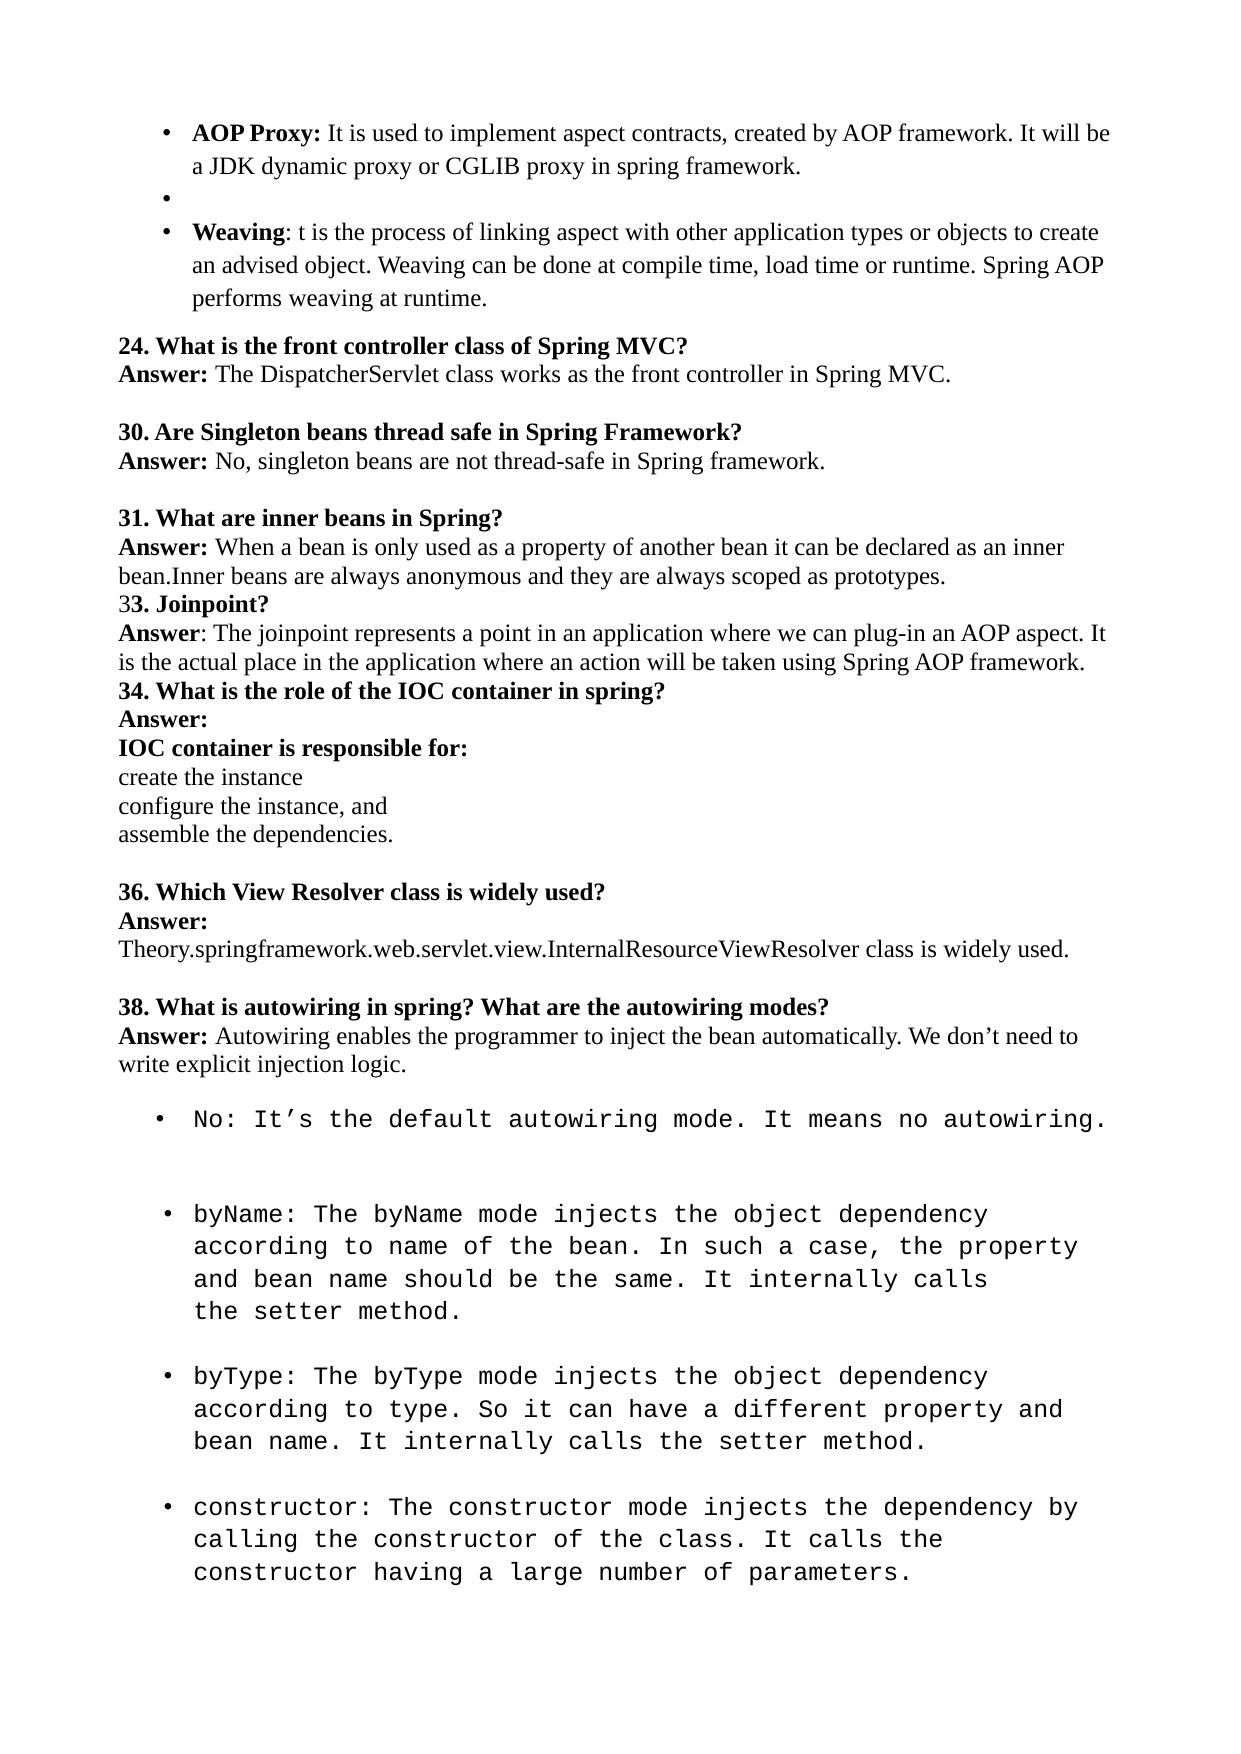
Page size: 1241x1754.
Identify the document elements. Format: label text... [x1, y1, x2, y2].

list byName: The byName mode injects the object dependency according to name of the bean. In such a case, the property and bean name should be the same. It internally calls the setter method. [164, 1201, 1122, 1327]
list constructor: The constructor mode injects the dependency by calling the constructor of the class. It calls the constructor having a large number of parameters. [164, 1494, 1122, 1587]
list AOP Proxy: It is used to implement aspect contracts, created by AOP framework. It will be a JDK dynamic proxy or CGLIB proxy in spring framework. [162, 118, 1122, 180]
text 36. Which View Resolver class is widely used? Answer: Theory.springframework.web.servlet.view.InternalResourceViewResolver class is widely used. [118, 877, 1122, 963]
text 34. What is the role of the IOC container in spring? Answer: IOC container is responsible for: create the instance configure the instance, and assemble the dependencies. [118, 676, 1122, 848]
text 38. What is autowiring in spring? What are the autowiring modes? Answer: Autowiring enables the programmer to inject the bean automatically. We don’t need to write explicit injection logic. [118, 992, 1122, 1078]
list byType: The byType mode injects the object dependency according to type. So it can have a different property and bean name. It internally calls the setter method. [164, 1364, 1122, 1457]
text 33. Joinpoint? Answer: The joinpoint represents a point in an application where we can plug-in an AOP aspect. It is the actual place in the application where an action will be taken using Spring AOP framework. [118, 589, 1122, 676]
text 30. Are Singleton beans thread safe in Spring Framework? Answer: No, singleton beans are not thread-safe in Spring framework. [118, 417, 1122, 474]
text 31. What are inner beans in Spring? [118, 503, 1122, 532]
list No: It’s the default autowiring mode. It means no autowiring. [156, 1107, 1122, 1135]
text Answer: When a bean is only used as a property of another bean it can be declared as an inner bean.Inner beans are always anonymous and they are always scoped as prototypes. [118, 532, 1122, 589]
text 24. What is the front controller class of Spring MVC? Answer: The DispatcherServlet class works as the front controller in Spring MVC. [118, 331, 1122, 388]
list Weaving: t is the process of linking aspect with other application types or objects to create an advised object. Weaving can be done at compile time, load time or runtime. Spring AOP performs weaving at runtime. [162, 217, 1122, 312]
